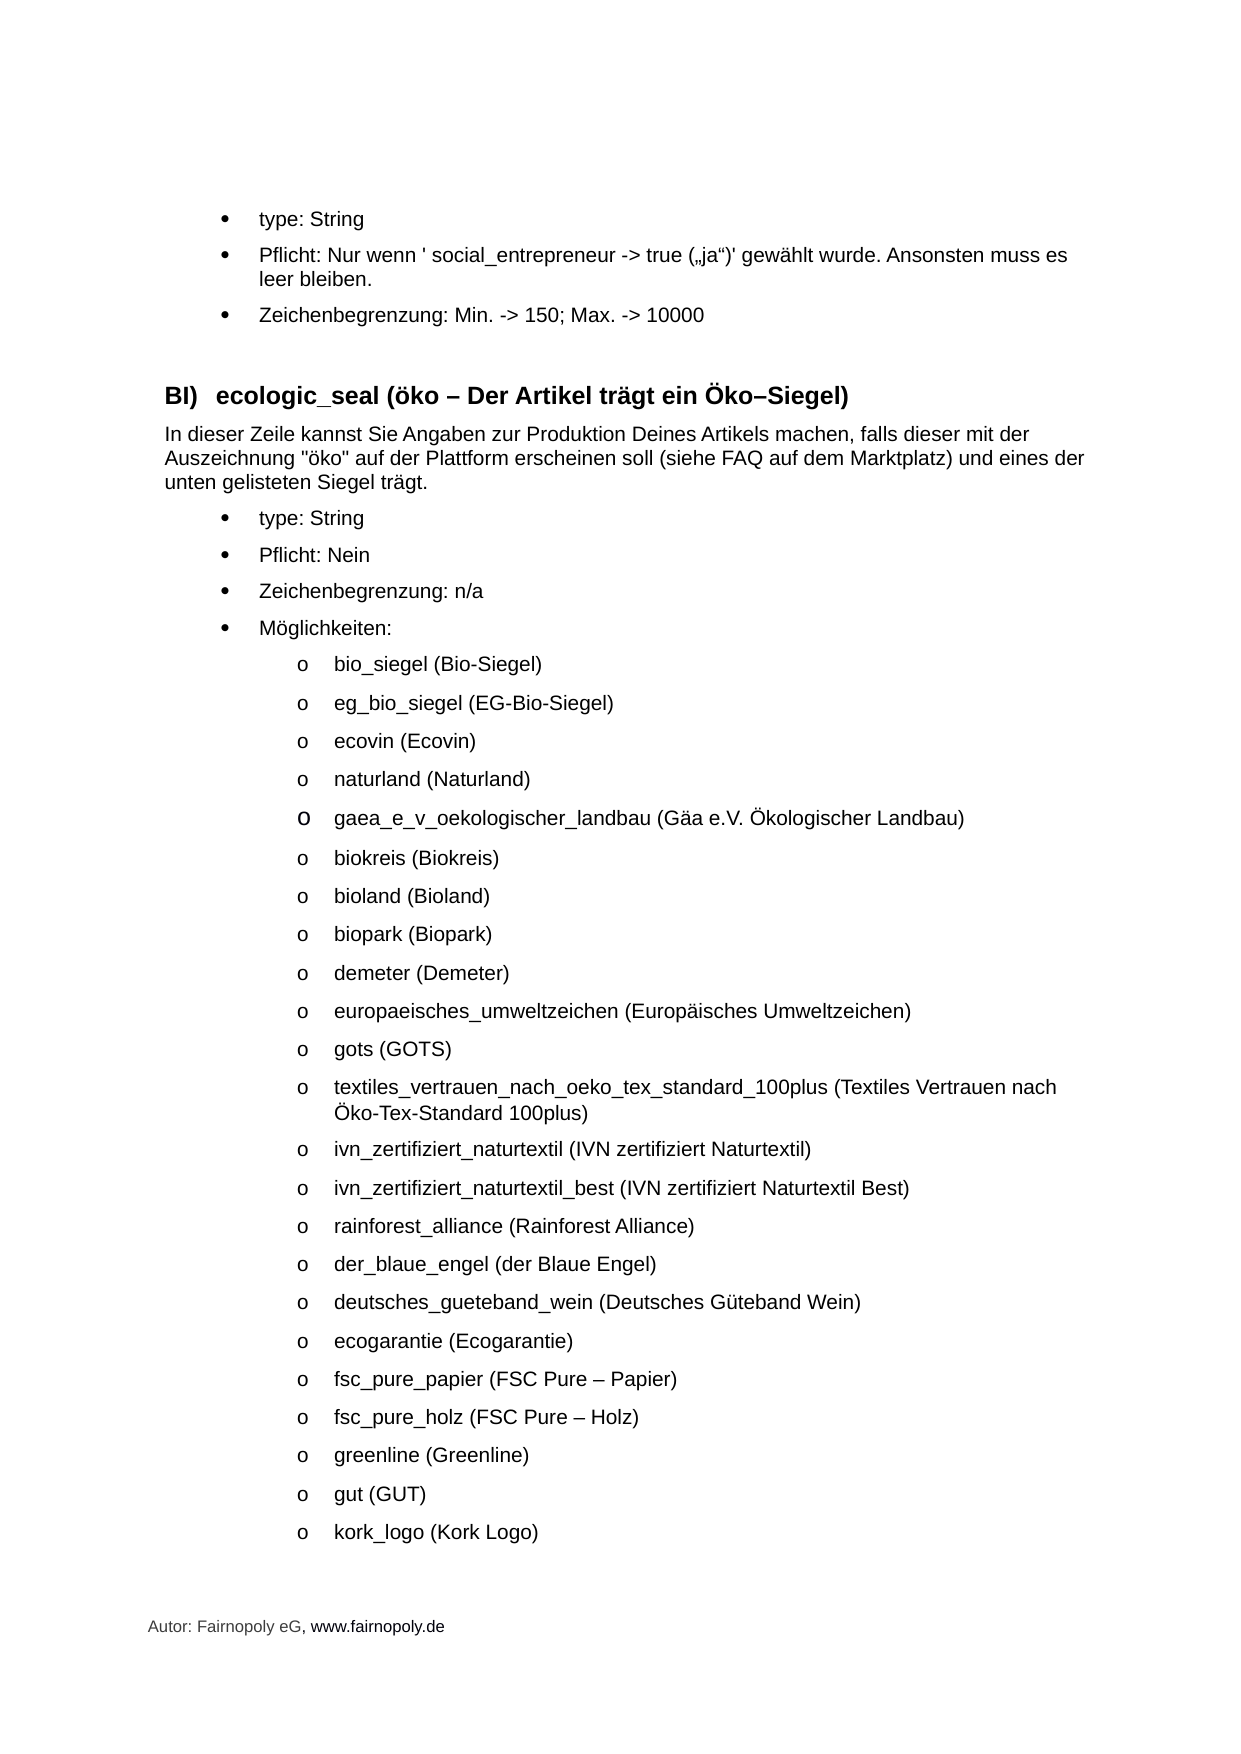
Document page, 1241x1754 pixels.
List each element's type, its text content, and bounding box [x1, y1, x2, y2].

list Möglichkeiten: [221, 616, 1093, 640]
list In dieser Zeile kannst Sie Angaben zur Produktion Deines Artikels machen, falls dieser mit der Auszeichnung "öko" auf der Plattform erscheinen soll (siehe FAQ auf dem Marktplatz) und eines der unten gelisteten Siegel trägt. [164, 422, 1093, 494]
list fsc_pure_papier (FSC Pure – Papier) [296, 1367, 1093, 1392]
list rainforest_alliance (Rainforest Alliance) [296, 1214, 1093, 1239]
list type: String [221, 506, 1093, 530]
list gaea_e_v_oekologischer_landbau (Gäa e.V. Ökologischer Landbau) [296, 805, 1093, 833]
list greenline (Greenline) [296, 1443, 1093, 1469]
list biopark (Biopark) [296, 922, 1093, 948]
list gots (GOTS) [296, 1037, 1093, 1063]
list Zeichenbegrenzung: n/a [221, 579, 1093, 603]
list type: String [221, 206, 1093, 230]
list ecogarantie (Ecogarantie) [296, 1328, 1093, 1354]
list textiles_vertrauen_nach_oeko_tex_standard_100plus (Textiles Vertrauen nach Öko-Tex-Standard 100plus) [296, 1075, 1093, 1125]
list biokreis (Biokreis) [296, 846, 1093, 872]
list bio_siegel (Bio-Siegel) [296, 652, 1093, 678]
list naturland (Naturland) [296, 767, 1093, 793]
list demeter (Demeter) [296, 960, 1093, 986]
list kork_logo (Kork Logo) [296, 1519, 1093, 1545]
list europaeisches_umweltzeichen (Europäisches Umweltzeichen) [296, 999, 1093, 1024]
list deutsches_gueteband_wein (Deutsches Güteband Wein) [296, 1290, 1093, 1316]
list der_blaue_engel (der Blaue Engel) [296, 1252, 1093, 1278]
list ivn_zertifiziert_naturtextil (IVN zertifiziert Naturtextil) [296, 1137, 1093, 1163]
list eg_bio_siegel (EG-Bio-Siegel) [296, 690, 1093, 716]
list Pflicht: Nur wenn ' social_entrepreneur -> true („ja“)' gewählt wurde. Ansonsten muss es leer bleiben. [221, 243, 1093, 291]
list gut (GUT) [296, 1481, 1093, 1507]
list Pflicht: Nein [221, 543, 1093, 567]
list fsc_pure_holz (FSC Pure – Holz) [296, 1405, 1093, 1431]
list ivn_zertifiziert_naturtextil_best (IVN zertifiziert Naturtextil Best) [296, 1176, 1093, 1201]
list ecologic_seal (öko – Der Artikel trägt ein Öko–Siegel) [164, 381, 1093, 409]
list Zeichenbegrenzung: Min. -> 150; Max. -> 10000 [221, 303, 1093, 327]
list bioland (Bioland) [296, 884, 1093, 910]
list ecovin (Ecovin) [296, 728, 1093, 754]
